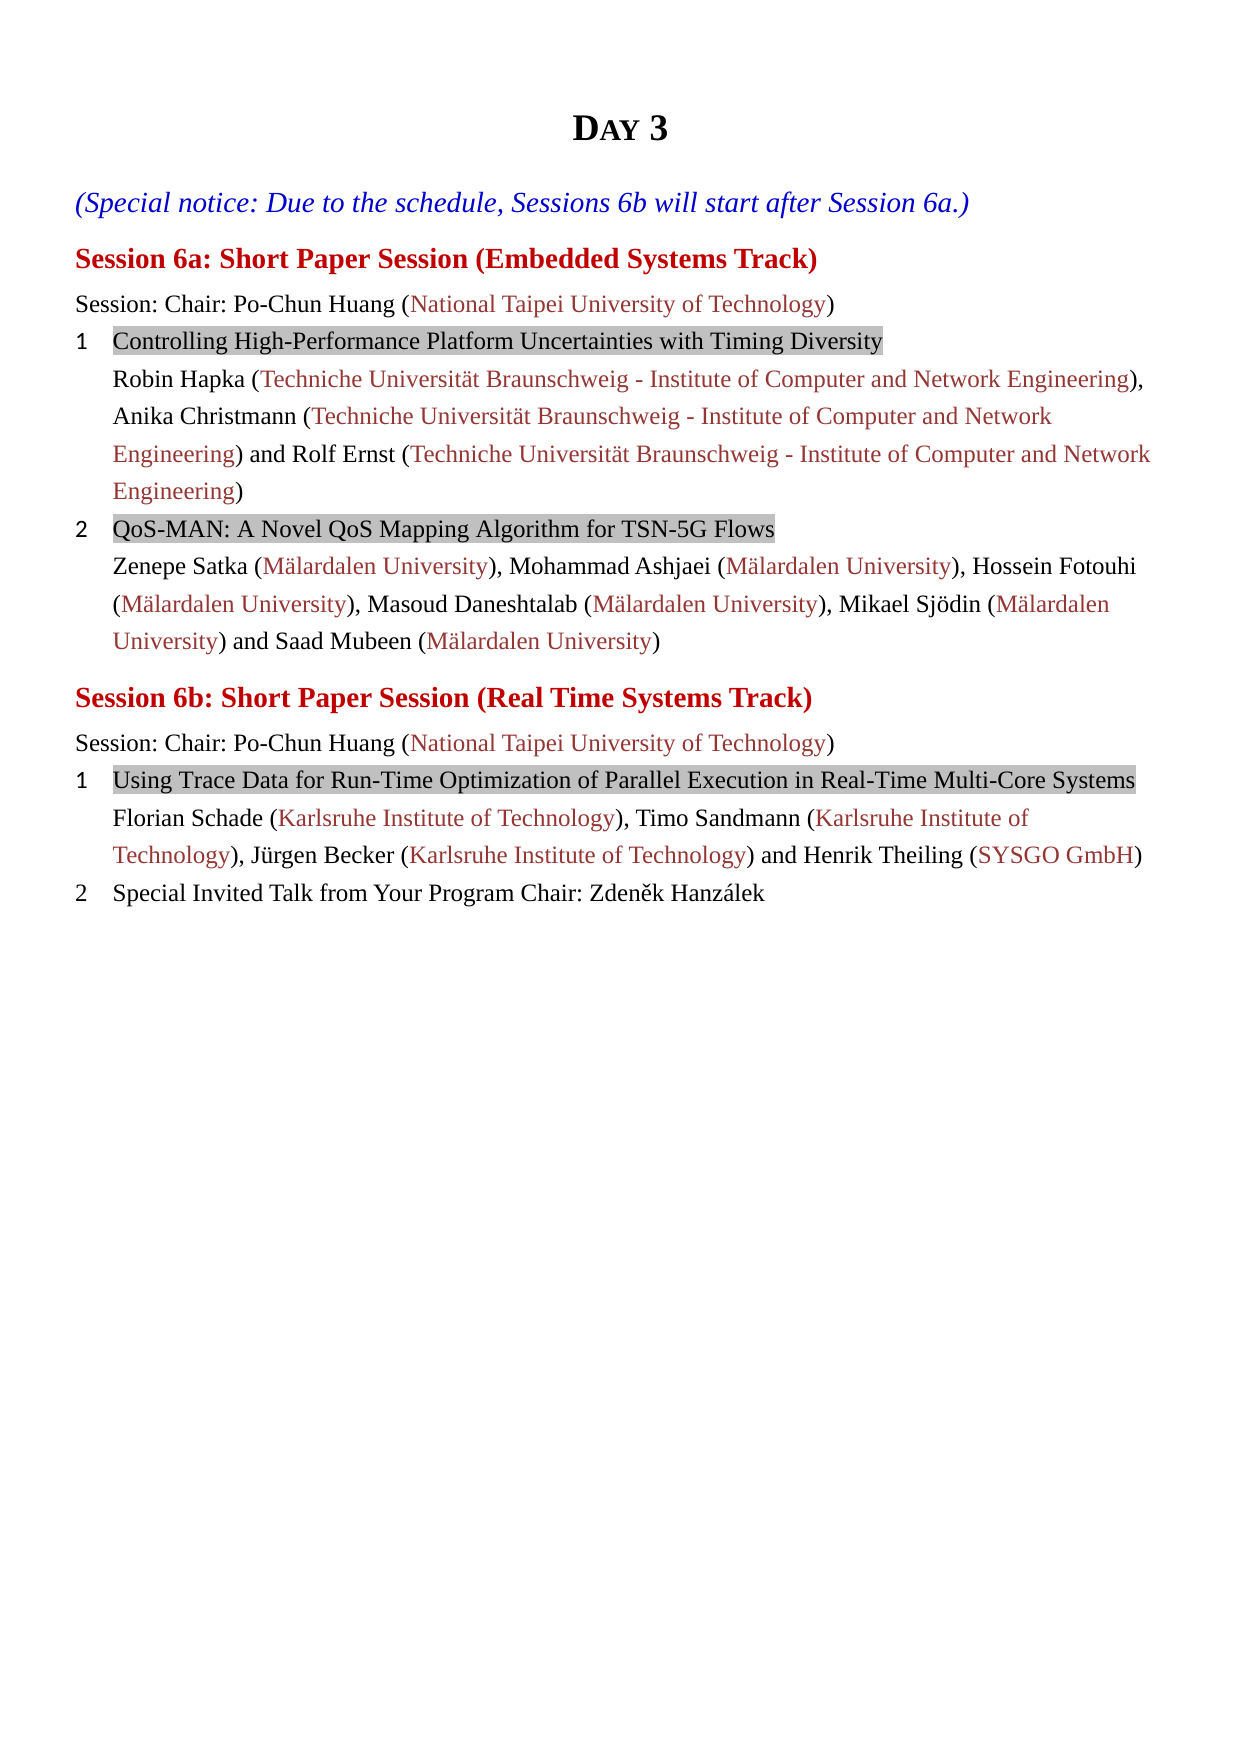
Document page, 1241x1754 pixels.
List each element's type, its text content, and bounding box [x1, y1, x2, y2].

list Using Trace Data for Run-Time Optimization of Parallel Execution in Real-Time Multi-Core Systems Florian Schade (Karlsruhe Institute of Technology), Timo Sandmann (Karlsruhe Institute of Technology), Jürgen Becker (Karlsruhe Institute of Technology) and Henrik Theiling (SYSGO GmbH) [75, 761, 1165, 873]
list Controlling High-Performance Platform Uncertainties with Timing Diversity Robin Hapka (Techniche Universität Braunschweig - Institute of Computer and Network Engineering), Anika Christmann (Techniche Universität Braunschweig - Institute of Computer and Network Engineering) and Rolf Ernst (Techniche Universität Braunschweig - Institute of Computer and Network Engineering) [75, 322, 1165, 509]
text Session: Chair: Po-Chun Huang (National Taipei University of Technology) [75, 723, 1165, 761]
text Session 6b: Short Paper Session (Real Time Systems Track) [75, 678, 1165, 716]
text Session 6a: Short Paper Session (Embedded Systems Track) [75, 239, 1165, 277]
list Special Invited Talk from Your Program Chair: Zdeněk Hanzálek [75, 873, 1165, 911]
subtitle Day 3 [75, 89, 1165, 164]
text Session: Chair: Po-Chun Huang (National Taipei University of Technology) [75, 284, 1165, 322]
list QoS-MAN: A Novel QoS Mapping Algorithm for TSN-5G Flows Zenepe Satka (Mälardalen University), Mohammad Ashjaei (Mälardalen University), Hossein Fotouhi (Mälardalen University), Masoud Daneshtalab (Mälardalen University), Mikael Sjödin (Mälardalen University) and Saad Mubeen (Mälardalen University) [75, 509, 1165, 659]
text (Special notice: Due to the schedule, Sessions 6b will start after Session 6a.) [75, 183, 1165, 221]
